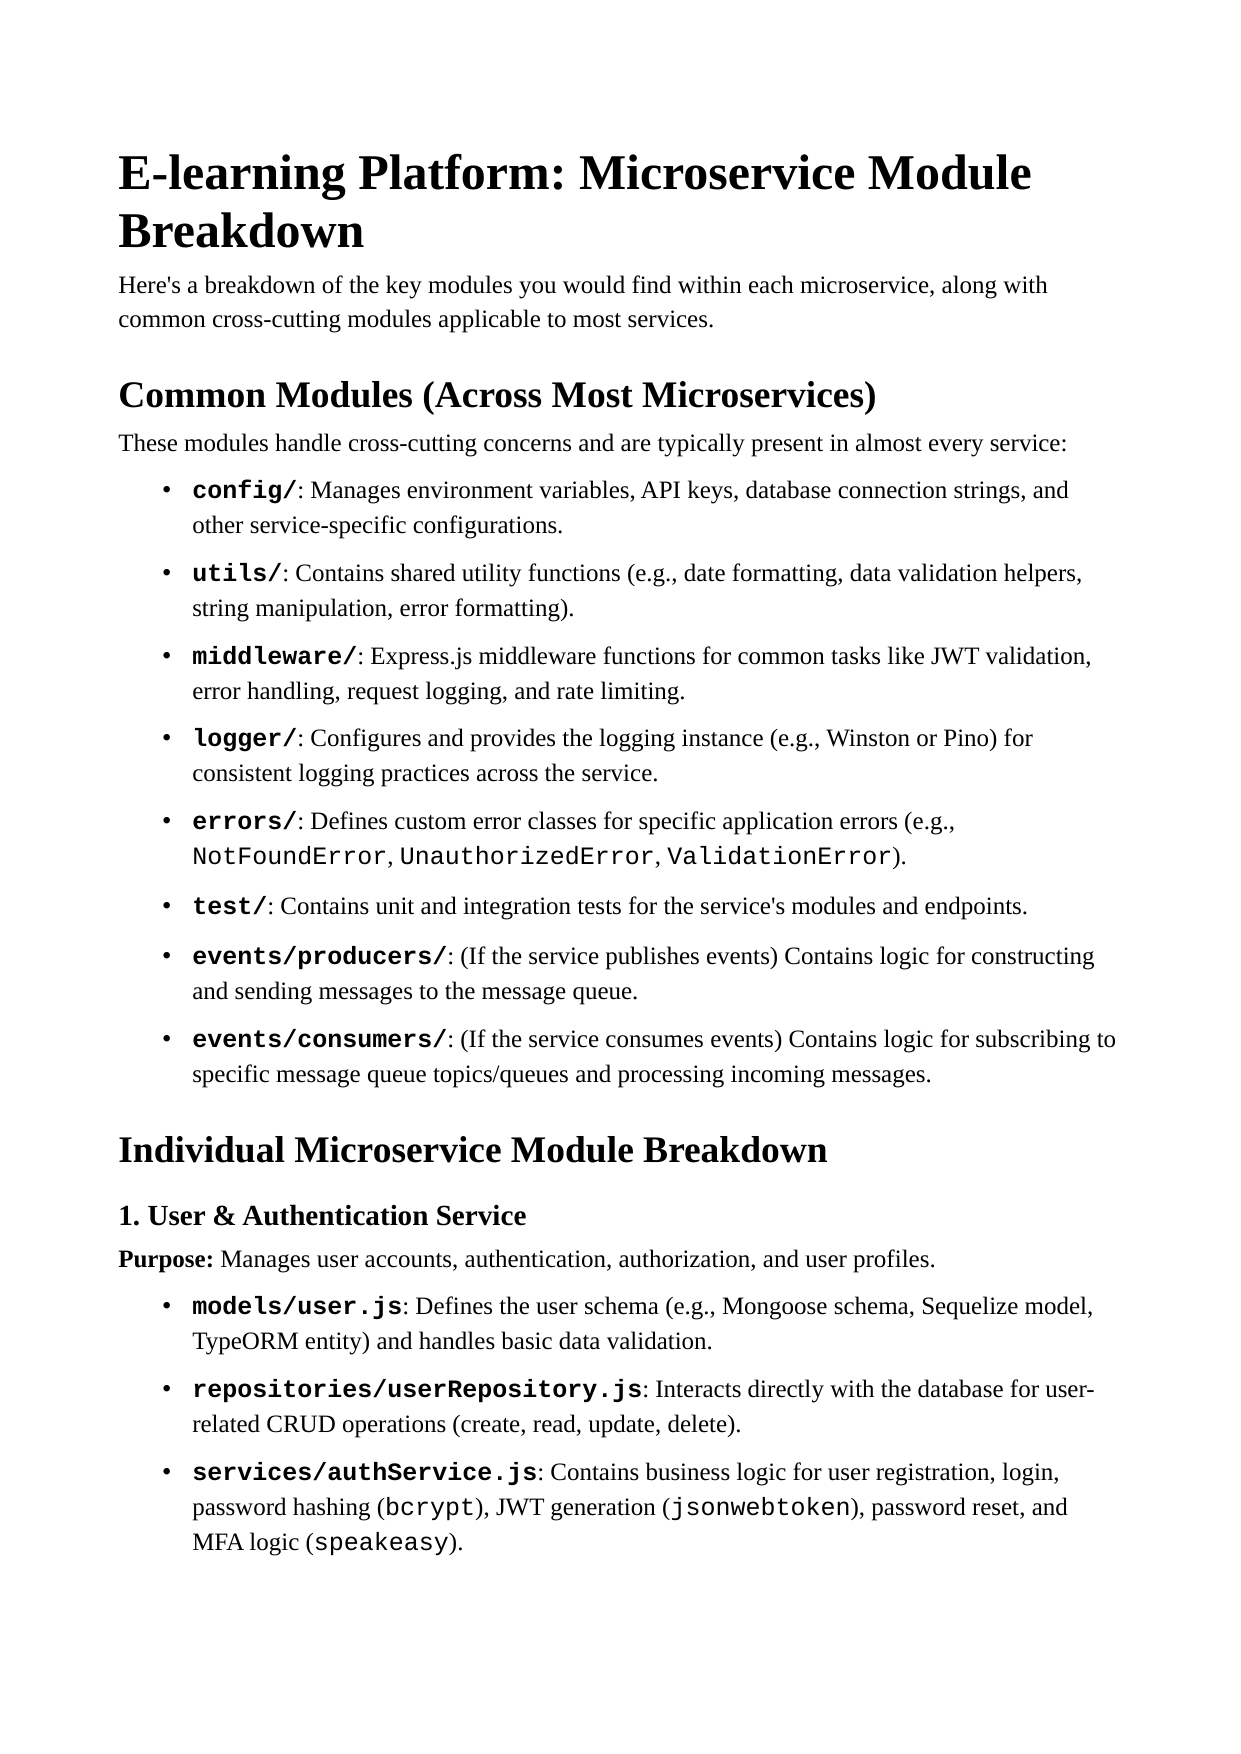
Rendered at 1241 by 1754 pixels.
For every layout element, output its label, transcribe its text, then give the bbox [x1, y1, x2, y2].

subtitle Common Modules (Across Most Microservices) [118, 372, 1122, 415]
list errors/: Defines custom error classes for specific application errors (e.g., NotFoundError, UnauthorizedError, ValidationError). [162, 806, 1122, 872]
text These modules handle cross-cutting concerns and are typically present in almost every service: [118, 428, 1122, 456]
list config/: Manages environment variables, API keys, database connection strings, and other service-specific configurations. [162, 475, 1122, 539]
subtitle Individual Microservice Module Breakdown [118, 1127, 1122, 1171]
text Purpose: Manages user accounts, authentication, authorization, and user profiles. [118, 1244, 1122, 1272]
list middleware/: Express.js middleware functions for common tasks like JWT validation, error handling, request logging, and rate limiting. [162, 641, 1122, 704]
list services/authService.js: Contains business logic for user registration, login, password hashing (bcrypt), JWT generation (jsonwebtoken), password reset, and MFA logic (speakeasy). [162, 1457, 1122, 1558]
subtitle 1. User & Authentication Service [118, 1198, 1122, 1231]
list models/user.js: Defines the user schema (e.g., Mongoose schema, Sequelize model, TypeORM entity) and handles basic data validation. [162, 1291, 1122, 1355]
list test/: Contains unit and integration tests for the service's modules and endpoints. [162, 891, 1122, 922]
subtitle E-learning Platform: Microservice Module Breakdown [118, 143, 1122, 258]
text Here's a breakdown of the key modules you would find within each microservice, along with common cross-cutting modules applicable to most services. [118, 271, 1122, 332]
list events/consumers/: (If the service consumes events) Contains logic for subscribing to specific message queue topics/queues and processing incoming messages. [162, 1024, 1122, 1088]
list utils/: Contains shared utility functions (e.g., date formatting, data validation helpers, string manipulation, error formatting). [162, 558, 1122, 622]
list repositories/userRepository.js: Interacts directly with the database for user-related CRUD operations (create, read, update, delete). [162, 1374, 1122, 1438]
list logger/: Configures and provides the logging instance (e.g., Winston or Pino) for consistent logging practices across the service. [162, 723, 1122, 787]
list events/producers/: (If the service publishes events) Contains logic for constructing and sending messages to the message queue. [162, 941, 1122, 1005]
